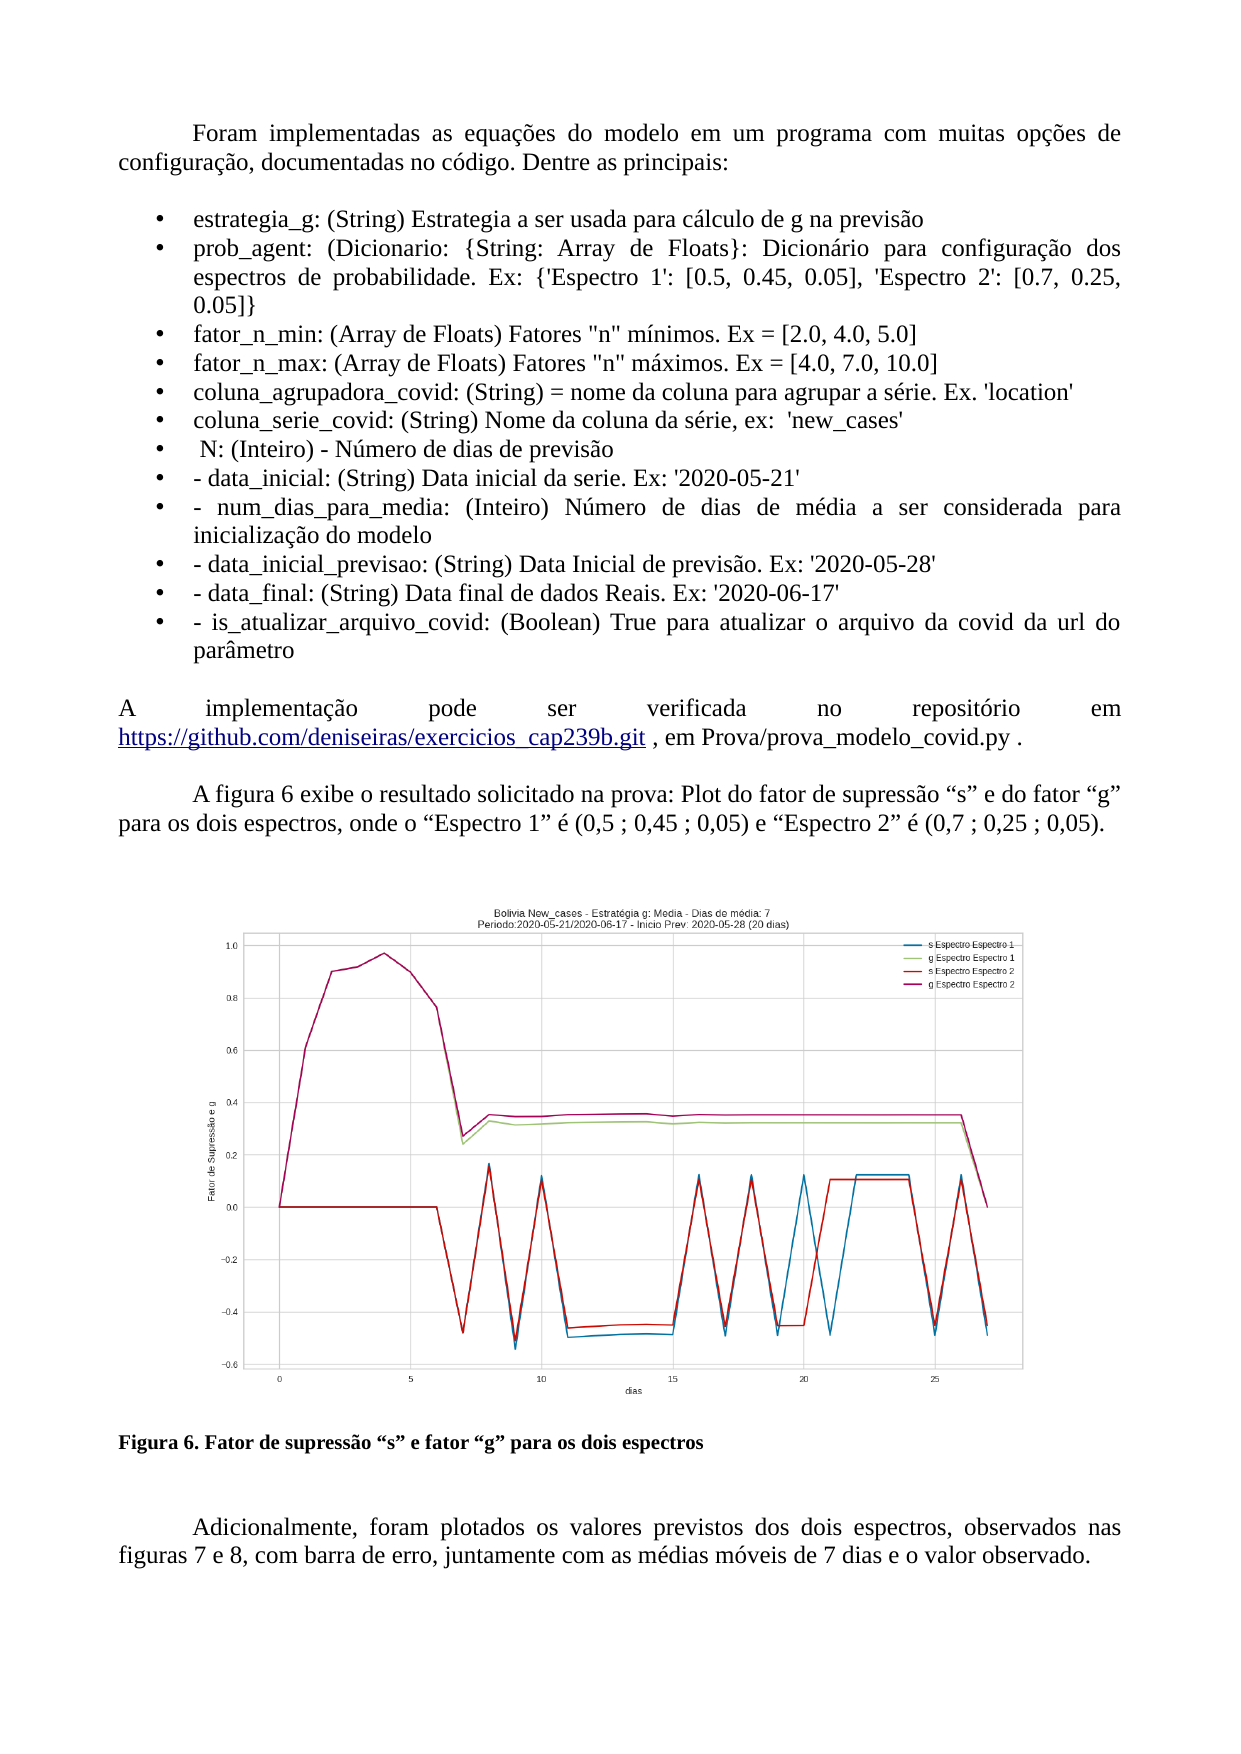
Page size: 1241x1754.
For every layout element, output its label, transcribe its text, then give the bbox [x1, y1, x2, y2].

list - data_inicial: (String) Data inicial da serie. Ex: '2020-05-21' [156, 463, 1122, 492]
text Figura 6. Fator de supressão “s” e fator “g” para os dois espectros [118, 1431, 1122, 1454]
list fator_n_max: (Array de Floats) Fatores "n" máximos. Ex = [4.0, 7.0, 10.0] [156, 348, 1122, 377]
list - num_dias_para_media: (Inteiro) Número de dias de média a ser considerada para inicialização do modelo [156, 492, 1122, 549]
list coluna_agrupadora_covid: (String) = nome da coluna para agrupar a série. Ex. 'location' [156, 377, 1122, 406]
list coluna_serie_covid: (String) Nome da coluna da série, ex: 'new_cases' [156, 406, 1122, 434]
text A figura 6 exibe o resultado solicitado na prova: Plot do fator de supressão “s” e do fator “g” para os dois espectros, onde o “Espectro 1” é (0,5 ; 0,45 ; 0,05) e “Espectro 2” é (0,7 ; 0,25 ; 0,05). [118, 779, 1122, 837]
picture [118, 865, 1123, 1431]
text Adicionalmente, foram plotados os valores previstos dos dois espectros, observados nas figuras 7 e 8, com barra de erro, juntamente com as médias móveis de 7 dias e o valor observado. [118, 1512, 1122, 1569]
list - data_inicial_previsao: (String) Data Inicial de previsão. Ex: '2020-05-28' [156, 549, 1122, 578]
list estrategia_g: (String) Estrategia a ser usada para cálculo de g na previsão [156, 204, 1122, 233]
text A implementação pode ser verificada no repositório em https://github.com/deniseiras/exercicios_cap239b.git , em Prova/prova_modelo_covid.py . [118, 693, 1122, 751]
list - is_atualizar_arquivo_covid: (Boolean) True para atualizar o arquivo da covid da url do parâmetro [156, 607, 1122, 664]
list fator_n_min: (Array de Floats) Fatores "n" mínimos. Ex = [2.0, 4.0, 5.0] [156, 319, 1122, 348]
list N: (Inteiro) - Número de dias de previsão [156, 434, 1122, 463]
list prob_agent: (Dicionario: {String: Array de Floats}: Dicionário para configuração dos espectros de probabilidade. Ex: {'Espectro 1': [0.5, 0.45, 0.05], 'Espectro 2': [0.7, 0.25, 0.05]} [156, 233, 1122, 319]
text Foram implementadas as equações do modelo em um programa com muitas opções de configuração, documentadas no código. Dentre as principais: [118, 118, 1122, 176]
list - data_final: (String) Data final de dados Reais. Ex: '2020-06-17' [156, 578, 1122, 607]
